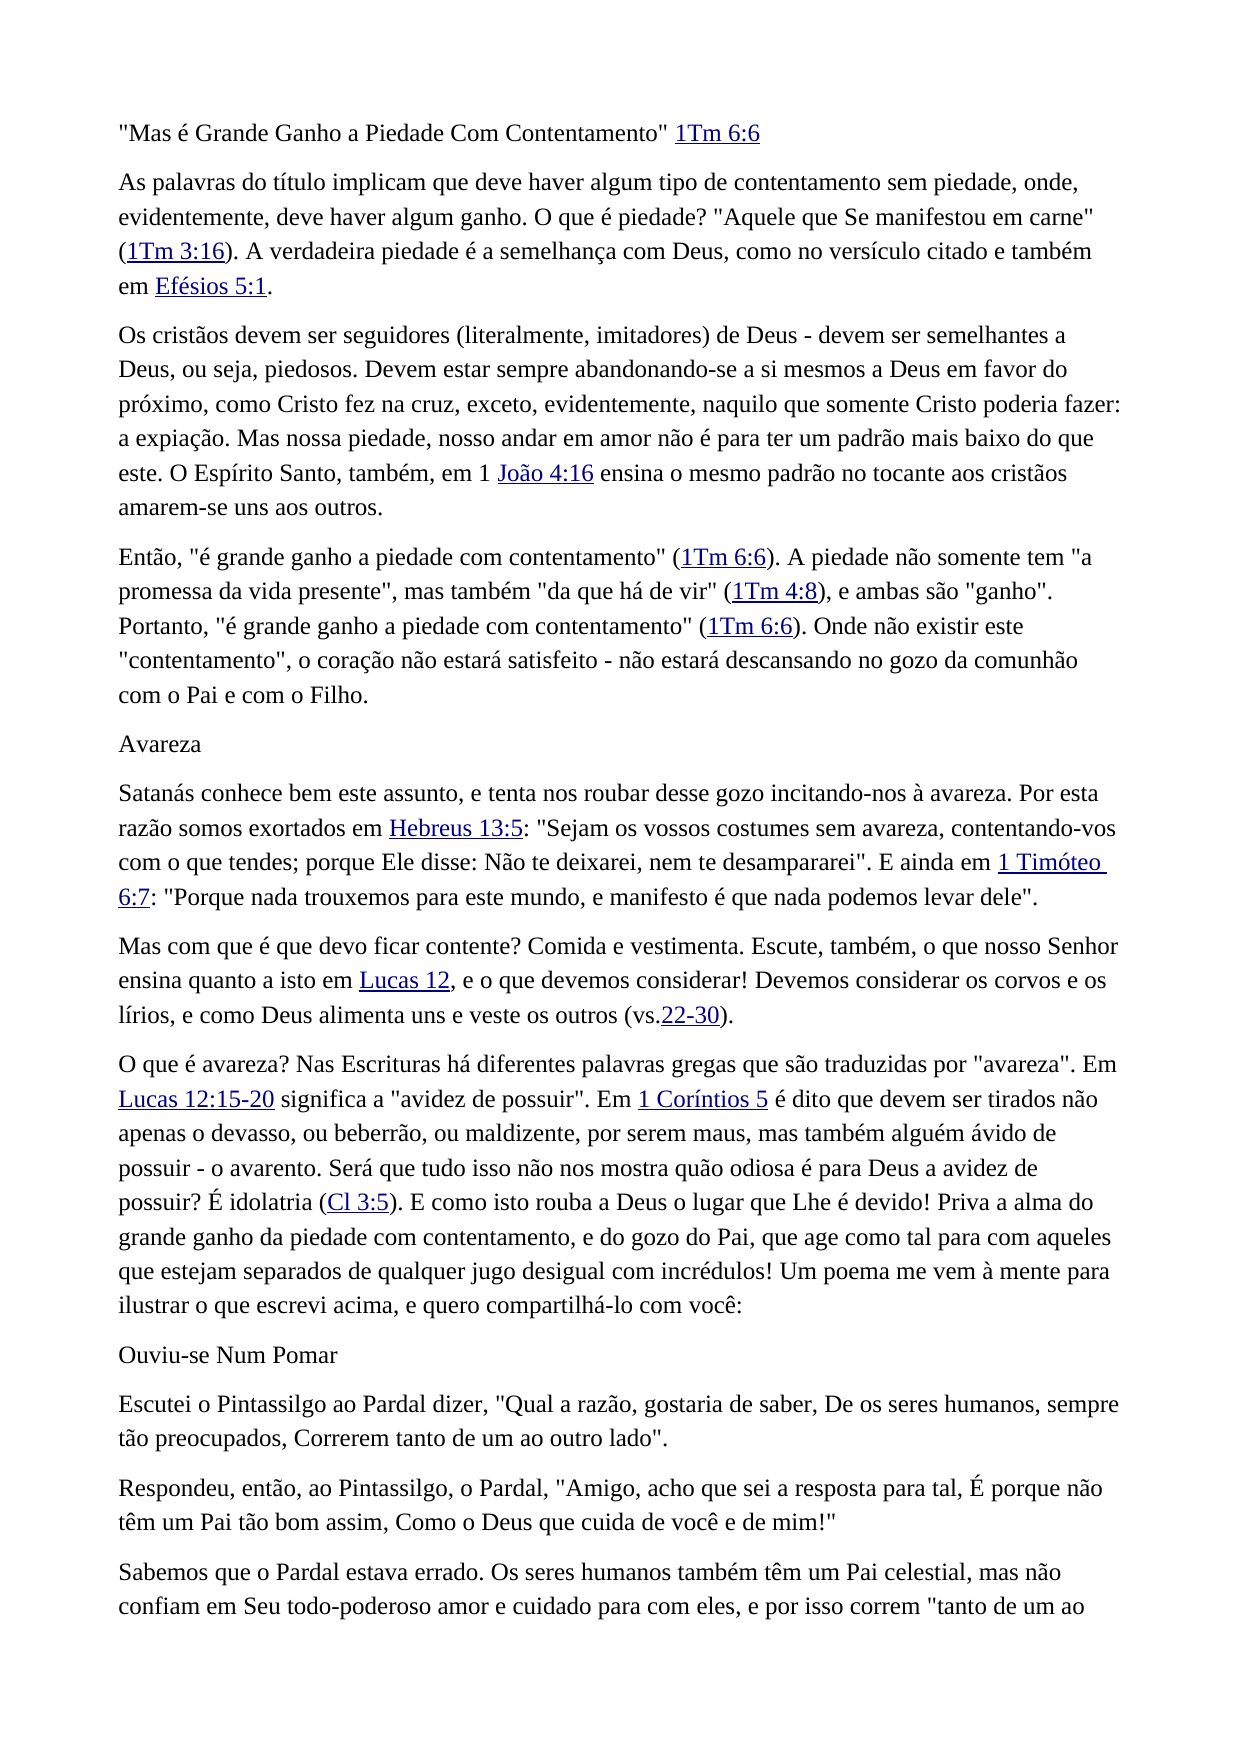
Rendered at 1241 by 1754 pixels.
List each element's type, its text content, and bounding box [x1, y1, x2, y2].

text Então, "é grande ganho a piedade com contentamento" (1Tm 6:6). A piedade não somente tem "a promessa da vida presente", mas também "da que há de vir" (1Tm 4:8), e ambas são "ganho". Portanto, "é grande ganho a piedade com contentamento" (1Tm 6:6). Onde não existir este "contentamento", o coração não estará satisfeito - não estará descansando no gozo da comunhão com o Pai e com o Filho. [118, 542, 1122, 708]
text Mas com que é que devo ficar contente? Comida e vestimenta. Escute, também, o que nosso Senhor ensina quanto a isto em Lucas 12, e o que devemos considerar! Devemos considerar os corvos e os lírios, e como Deus alimenta uns e veste os outros (vs.22-30). [118, 931, 1122, 1029]
text Respondeu, então, ao Pintassilgo, o Pardal, "Amigo, acho que sei a resposta para tal, É porque não têm um Pai tão bom assim, Como o Deus que cuida de você e de mim!" [118, 1473, 1122, 1536]
text Os cristãos devem ser seguidores (literalmente, imitadores) de Deus - devem ser semelhantes a Deus, ou seja, piedosos. Devem estar sempre abandonando-se a si mesmos a Deus em favor do próximo, como Cristo fez na cruz, exceto, evidentemente, naquilo que somente Cristo poderia fazer: a expiação. Mas nossa piedade, nosso andar em amor não é para ter um padrão mais baixo do que este. O Espírito Santo, também, em 1 João 4:16 ensina o mesmo padrão no tocante aos cristãos amarem-se uns aos outros. [118, 320, 1122, 521]
text "Mas é Grande Ganho a Piedade Com Contentamento" 1Tm 6:6 [118, 118, 1122, 147]
text O que é avareza? Nas Escrituras há diferentes palavras gregas que são traduzidas por "avareza". Em Lucas 12:15-20 significa a "avidez de possuir". Em 1 Coríntios 5 é dito que devem ser tirados não apenas o devasso, ou beberrão, ou maldizente, por serem maus, mas também alguém ávido de possuir - o avarento. Será que tudo isso não nos mostra quão odiosa é para Deus a avidez de possuir? É idolatria (Cl 3:5). E como isto rouba a Deus o lugar que Lhe é devido! Priva a alma do grande ganho da piedade com contentamento, e do gozo do Pai, que age como tal para com aqueles que estejam separados de qualquer jugo desigual com incrédulos! Um poema me vem à mente para ilustrar o que escrevi acima, e quero compartilhá-lo com você: [118, 1049, 1122, 1319]
text As palavras do título implicam que deve haver algum tipo de contentamento sem piedade, onde, evidentemente, deve haver algum ganho. O que é piedade? "Aquele que Se manifestou em carne" (1Tm 3:16). A verdadeira piedade é a semelhança com Deus, como no versículo citado e também em Efésios 5:1. [118, 167, 1122, 299]
text Sabemos que o Pardal estava errado. Os seres humanos também têm um Pai celestial, mas não confiam em Seu todo-poderoso amor e cuidado para com eles, e por isso correm "tanto de um ao [118, 1557, 1122, 1620]
text Ouviu-se Num Pomar [118, 1340, 1122, 1368]
text Satanás conhece bem este assunto, e tenta nos roubar desse gozo incitando-nos à avareza. Por esta razão somos exortados em Hebreus 13:5: "Sejam os vossos costumes sem avareza, contentando-vos com o que tendes; porque Ele disse: Não te deixarei, nem te desampararei". E ainda em 1 Timóteo 6:7: "Porque nada trouxemos para este mundo, e manifesto é que nada podemos levar dele". [118, 778, 1122, 910]
text Avareza [118, 729, 1122, 758]
text Escutei o Pintassilgo ao Pardal dizer, "Qual a razão, gostaria de saber, De os seres humanos, sempre tão preocupados, Correrem tanto de um ao outro lado". [118, 1389, 1122, 1452]
